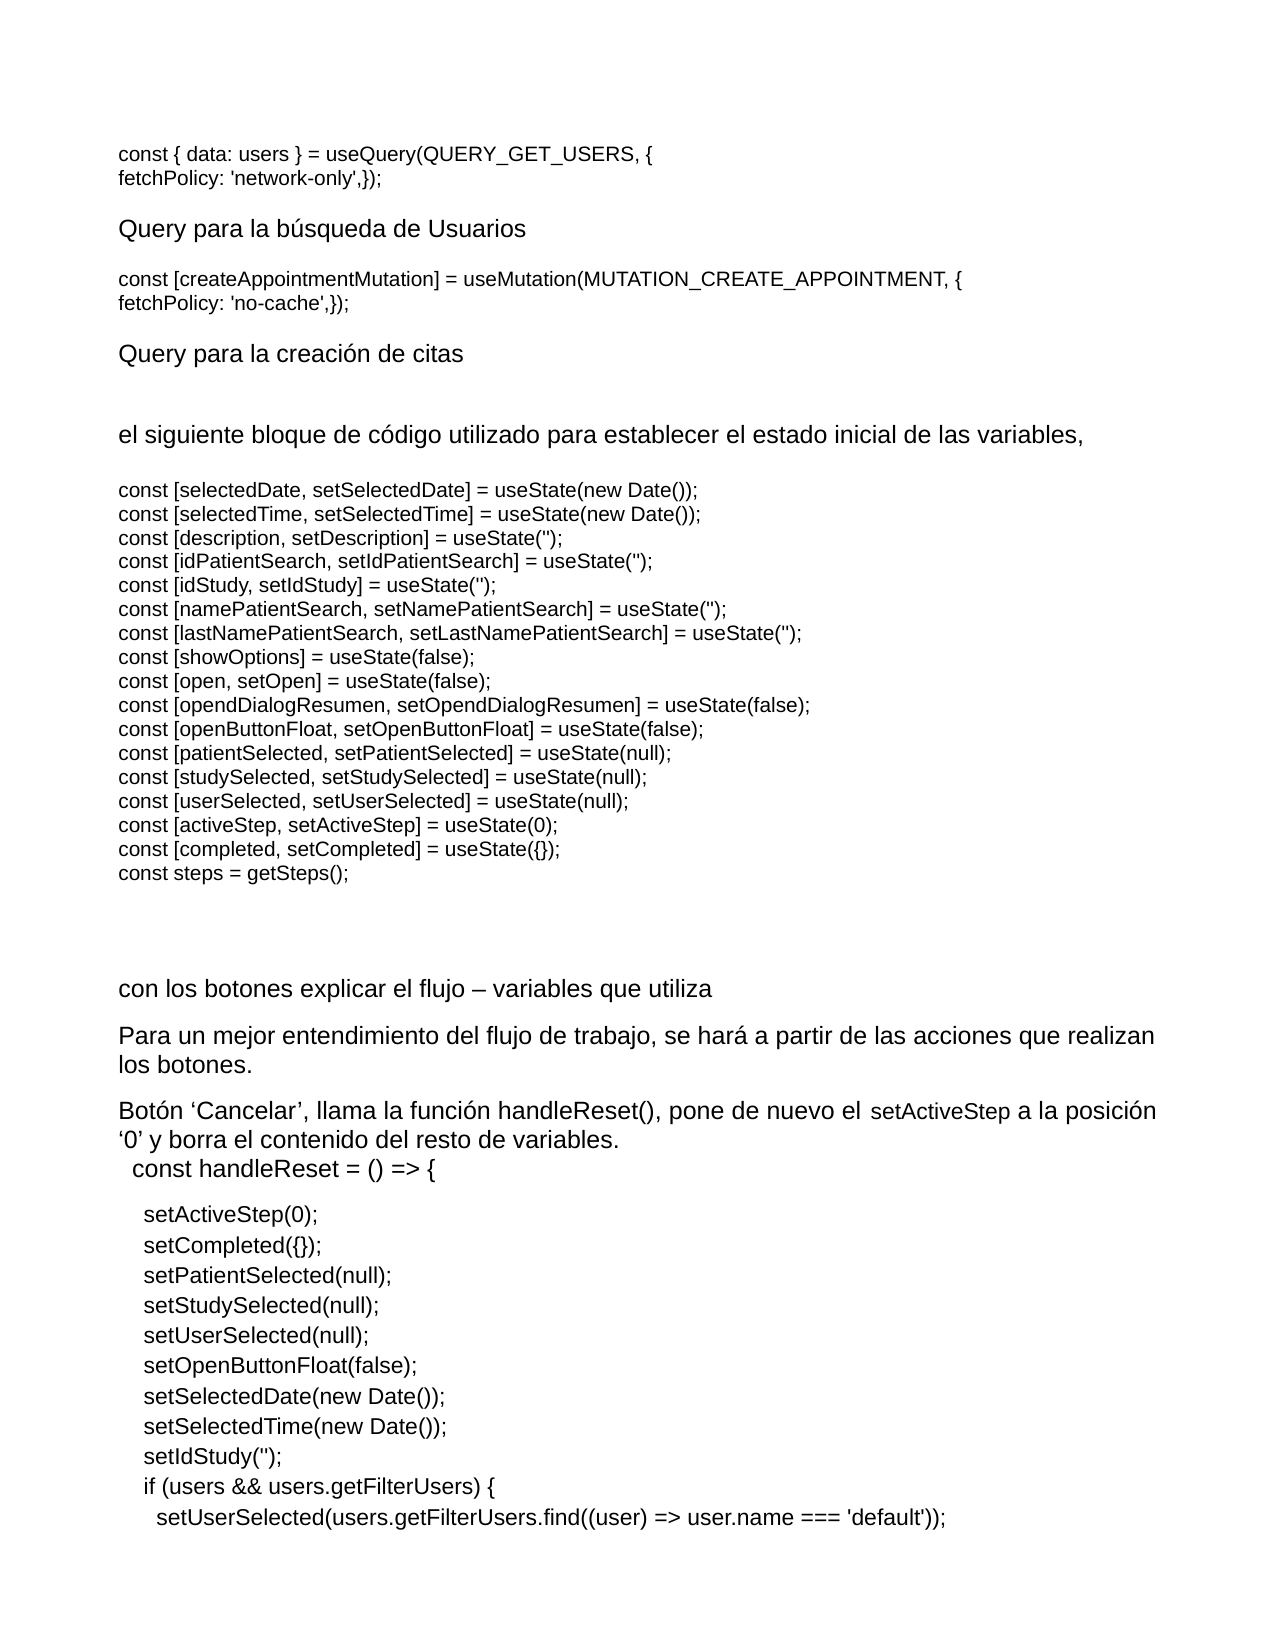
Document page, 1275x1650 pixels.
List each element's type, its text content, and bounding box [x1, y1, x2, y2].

text setSelectedTime(new Date()); [118, 1413, 1157, 1439]
text const steps = getSteps(); [118, 861, 1157, 885]
text const [createAppointmentMutation] = useMutation(MUTATION_CREATE_APPOINTMENT, { [118, 267, 1157, 291]
text const [openButtonFloat, setOpenButtonFloat] = useState(false); [118, 717, 1157, 741]
text Para un mejor entendimiento del flujo de trabajo, se hará a partir de las acciones que realizan los botones. [118, 1021, 1157, 1078]
text con los botones explicar el flujo – variables que utiliza [118, 974, 1157, 1003]
text const handleReset = () => { [118, 1154, 1157, 1183]
text const [namePatientSearch, setNamePatientSearch] = useState(''); [118, 597, 1157, 621]
text const [userSelected, setUserSelected] = useState(null); [118, 789, 1157, 813]
text const [description, setDescription] = useState(''); [118, 525, 1157, 549]
text const [opendDialogResumen, setOpendDialogResumen] = useState(false); [118, 693, 1157, 717]
text const [selectedTime, setSelectedTime] = useState(new Date()); [118, 501, 1157, 525]
text const [lastNamePatientSearch, setLastNamePatientSearch] = useState(''); [118, 621, 1157, 645]
text setStudySelected(null); [118, 1292, 1157, 1318]
text Query para la búsqueda de Usuarios [118, 214, 1157, 243]
text const [activeStep, setActiveStep] = useState(0); [118, 813, 1157, 837]
text setPatientSelected(null); [118, 1262, 1157, 1288]
text const [showOptions] = useState(false); [118, 645, 1157, 669]
text const [patientSelected, setPatientSelected] = useState(null); [118, 741, 1157, 765]
text const [idPatientSearch, setIdPatientSearch] = useState(''); [118, 549, 1157, 573]
text setCompleted({}); [118, 1232, 1157, 1258]
text const [open, setOpen] = useState(false); [118, 669, 1157, 693]
text setUserSelected(users.getFilterUsers.find((user) => user.name === 'default')); [118, 1503, 1157, 1530]
text const [idStudy, setIdStudy] = useState(''); [118, 573, 1157, 597]
text const [selectedDate, setSelectedDate] = useState(new Date()); [118, 477, 1157, 501]
text setOpenButtonFloat(false); [118, 1352, 1157, 1379]
text const [completed, setCompleted] = useState({}); [118, 837, 1157, 861]
text el siguiente bloque de código utilizado para establecer el estado inicial de las variables, [118, 420, 1157, 449]
text if (users && users.getFilterUsers) { [118, 1473, 1157, 1500]
text fetchPolicy: 'network-only',}); [118, 166, 1157, 190]
text Botón ‘Cancelar’, llama la función handleReset(), pone de nuevo el setActiveStep a la posición ‘0’ y borra el contenido del resto de variables. [118, 1096, 1157, 1154]
text setIdStudy(''); [118, 1443, 1157, 1469]
text setActiveStep(0); [118, 1201, 1157, 1228]
text Query para la creación de citas [118, 338, 1157, 367]
text setUserSelected(null); [118, 1322, 1157, 1349]
text const { data: users } = useQuery(QUERY_GET_USERS, { [118, 142, 1157, 166]
text setSelectedDate(new Date()); [118, 1383, 1157, 1409]
text const [studySelected, setStudySelected] = useState(null); [118, 765, 1157, 789]
text fetchPolicy: 'no-cache',}); [118, 291, 1157, 314]
